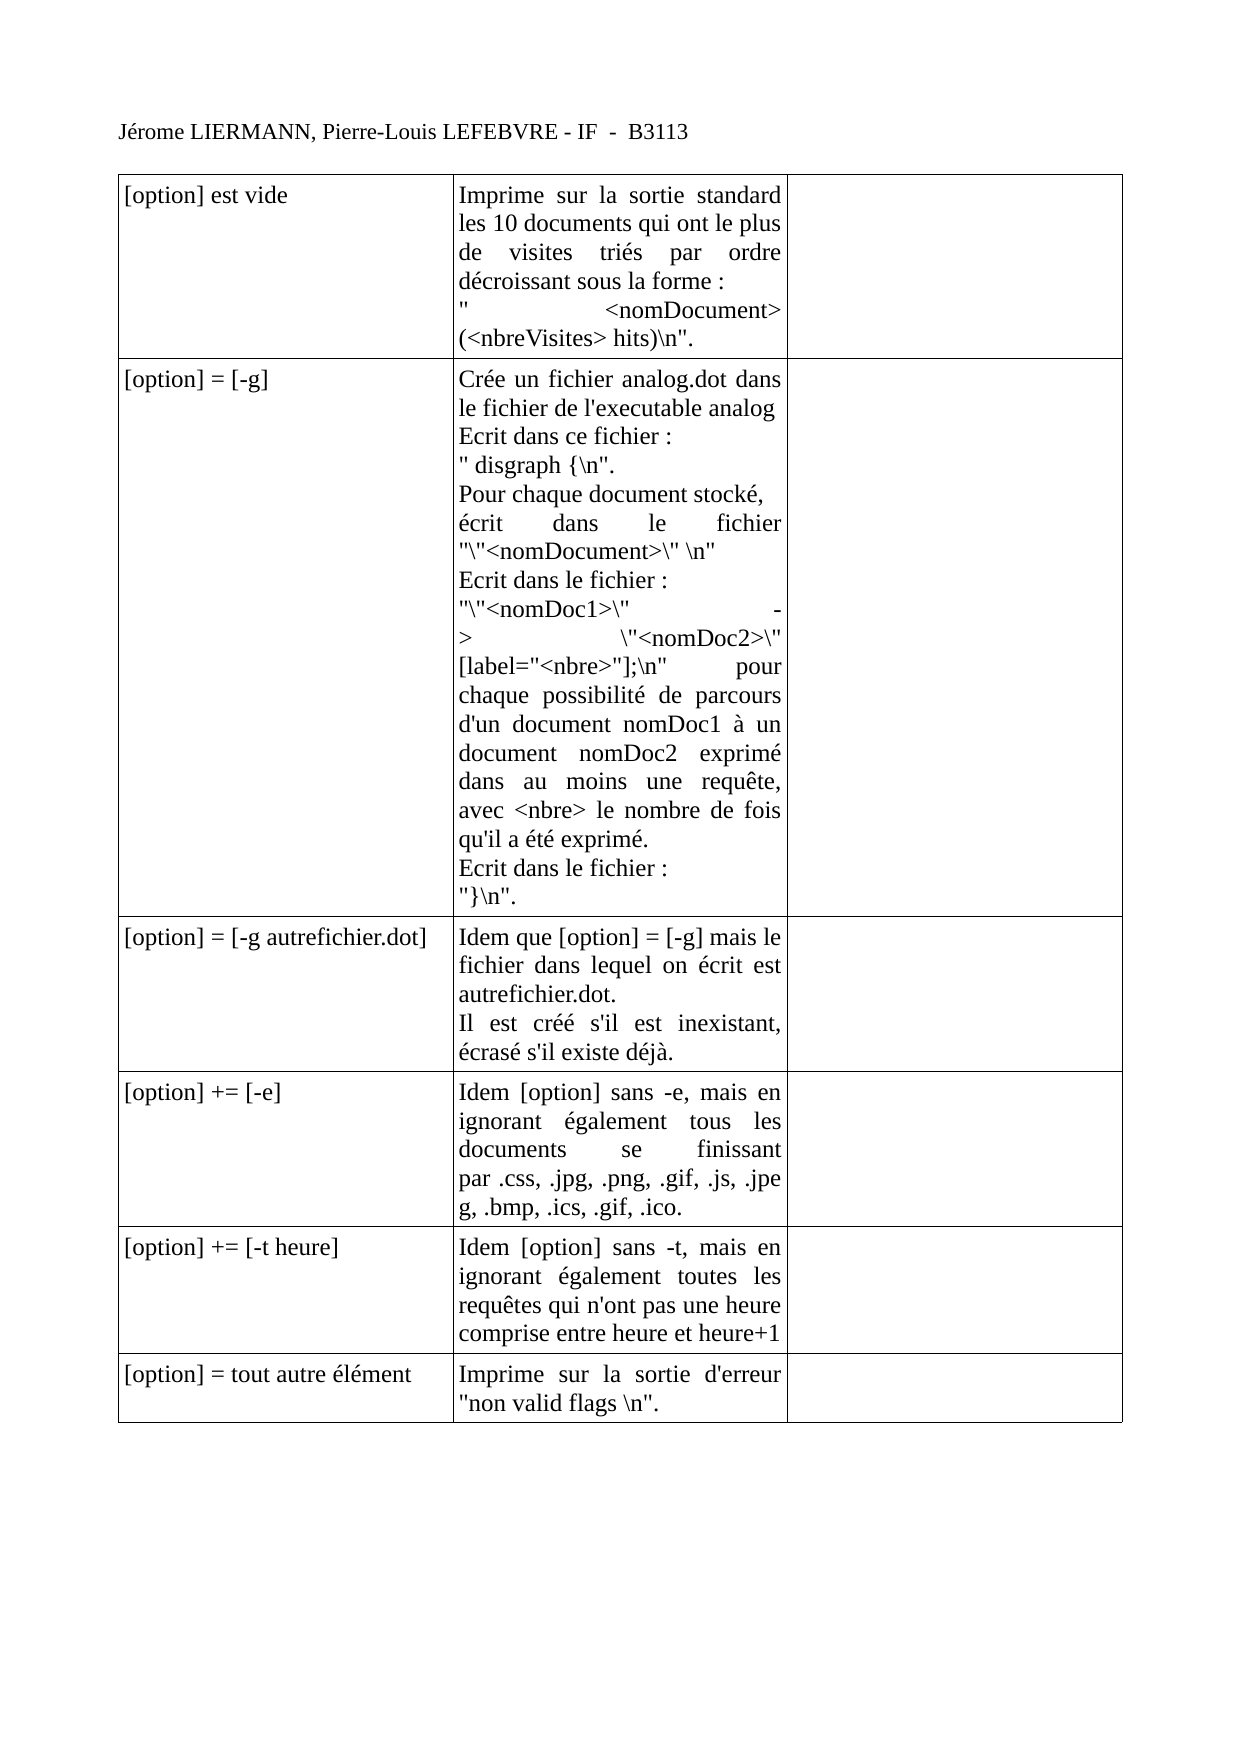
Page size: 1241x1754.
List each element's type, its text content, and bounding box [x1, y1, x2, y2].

table_cell Imprime sur la sortie standard les 10 documents qui ont le plus de visites triés par ordre décroissant sous la forme : " <nomDocument> (<nbreVisites> hits)\n". [454, 175, 787, 358]
table_cell [788, 1227, 1122, 1353]
table_cell [788, 1354, 1122, 1422]
table_cell [option] += [-t heure] [119, 1227, 453, 1353]
table_cell Crée un fichier analog.dot dans le fichier de l'executable analog Ecrit dans ce fichier : " disgraph {\n". Pour chaque document stocké, écrit dans le fichier "\"<nomDocument>\" \n" Ecrit dans le fichier : "\"<nomDoc1>\" -> \"<nomDoc2>\" [label="<nbre>"];\n" pour chaque possibilité de parcours d'un document nomDoc1 à un document nomDoc2 exprimé dans au moins une requête, avec <nbre> le nombre de fois qu'il a été exprimé. Ecrit dans le fichier : "}\n". [454, 359, 787, 916]
table_cell [option] += [-e] [119, 1072, 453, 1226]
table_cell [788, 1072, 1122, 1226]
table_cell [option] est vide [119, 175, 453, 358]
table_cell [option] = [-g autrefichier.dot] [119, 917, 453, 1071]
table_cell [option] = tout autre élément [119, 1354, 453, 1422]
table_cell [788, 917, 1122, 1071]
table_cell Idem [option] sans -t, mais en ignorant également toutes les requêtes qui n'ont pas une heure comprise entre heure et heure+1 [454, 1227, 787, 1353]
table_cell Idem que [option] = [-g] mais le fichier dans lequel on écrit est autrefichier.dot. Il est créé s'il est inexistant, écrasé s'il existe déjà. [454, 917, 787, 1071]
table_cell [option] = [-g] [119, 359, 453, 916]
table_cell [788, 359, 1122, 916]
table_cell Idem [option] sans -e, mais en ignorant également tous les documents se finissant par .css, .jpg, .png, .gif, .js, .jpeg, .bmp, .ics, .gif, .ico. [454, 1072, 787, 1226]
table_cell [788, 175, 1122, 358]
table_cell Imprime sur la sortie d'erreur "non valid flags \n". [454, 1354, 787, 1422]
